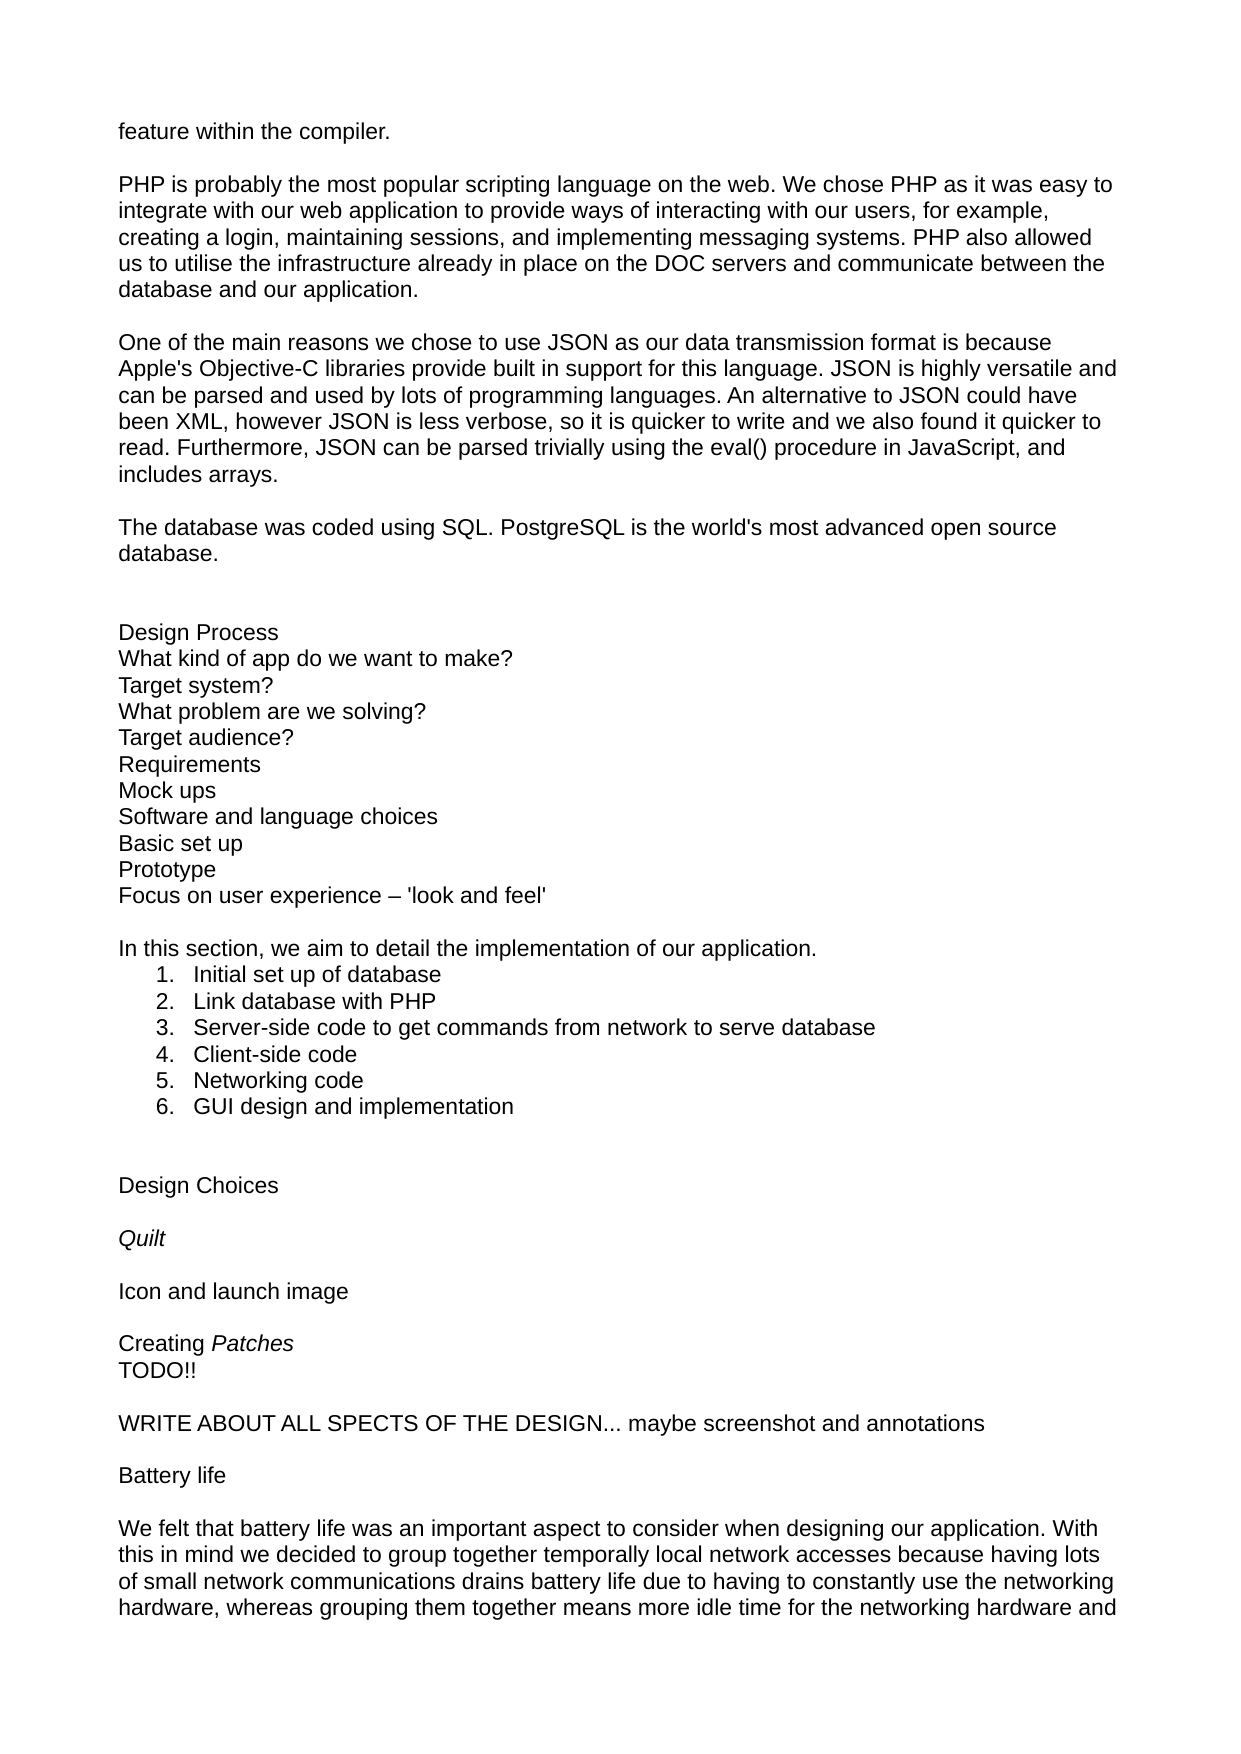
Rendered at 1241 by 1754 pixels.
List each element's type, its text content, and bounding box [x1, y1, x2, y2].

text Target system? [118, 672, 1122, 698]
list Link database with PHP [156, 988, 1122, 1014]
text We felt that battery life was an important aspect to consider when designing our application. With this in mind we decided to group together temporally local network accesses because having lots of small network communications drains battery life due to having to constantly use the networking hardware, whereas grouping them together means more idle time for the networking hardware and [118, 1515, 1122, 1620]
text Design Choices [118, 1172, 1122, 1199]
text Quilt [118, 1225, 1122, 1251]
text Prototype [118, 856, 1122, 882]
text Icon and launch image [118, 1278, 1122, 1304]
text Focus on user experience – 'look and feel' [118, 882, 1122, 909]
text Basic set up [118, 830, 1122, 856]
list Client-side code [156, 1041, 1122, 1067]
text PHP is probably the most popular scripting language on the web. We chose PHP as it was easy to integrate with our web application to provide ways of interacting with our users, for example, creating a login, maintaining sessions, and implementing messaging systems. PHP also allowed us to utilise the infrastructure already in place on the DOC servers and communicate between the database and our application. [118, 171, 1122, 303]
text Creating Patches [118, 1330, 1122, 1357]
text In this section, we aim to detail the implementation of our application. [118, 935, 1122, 961]
text What problem are we solving? [118, 698, 1122, 724]
text Mock ups [118, 777, 1122, 803]
text The database was coded using SQL. PostgreSQL is the world's most advanced open source database. [118, 513, 1122, 566]
text What kind of app do we want to make? [118, 645, 1122, 672]
list Initial set up of database [156, 961, 1122, 988]
text TODO!! [118, 1357, 1122, 1383]
text feature within the compiler. [118, 118, 1122, 144]
list GUI design and implementation [156, 1093, 1122, 1119]
text Design Process [118, 619, 1122, 645]
text WRITE ABOUT ALL SPECTS OF THE DESIGN... maybe screenshot and annotations [118, 1409, 1122, 1436]
list Server-side code to get commands from network to serve database [156, 1014, 1122, 1041]
text One of the main reasons we chose to use JSON as our data transmission format is because Apple's Objective-C libraries provide built in support for this language. JSON is highly versatile and can be parsed and used by lots of programming languages. An alternative to JSON could have been XML, however JSON is less verbose, so it is quicker to write and we also found it quicker to read. Furthermore, JSON can be parsed trivially using the eval() procedure in JavaScript, and includes arrays. [118, 329, 1122, 487]
text Battery life [118, 1462, 1122, 1488]
text Requirements [118, 751, 1122, 777]
text Target audience? [118, 724, 1122, 751]
list Networking code [156, 1067, 1122, 1093]
text Software and language choices [118, 803, 1122, 830]
